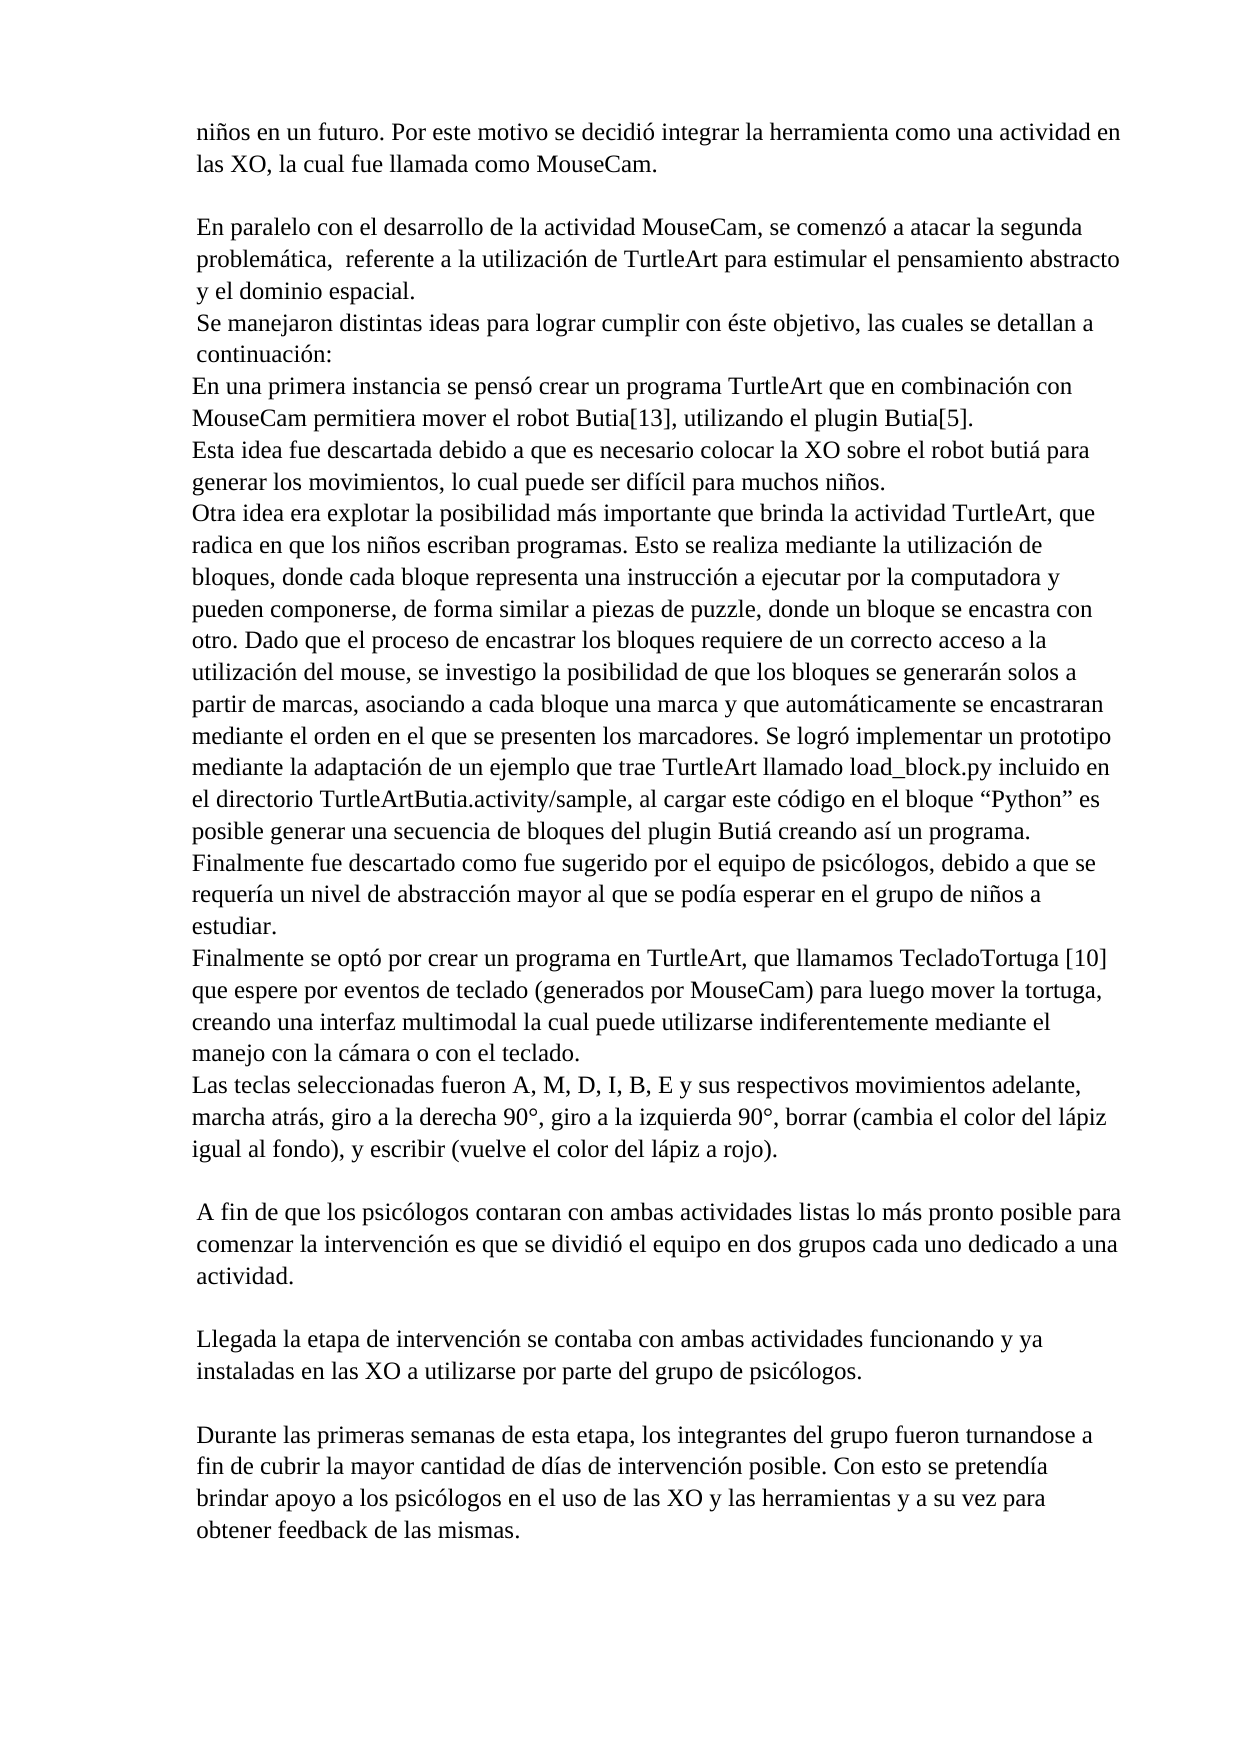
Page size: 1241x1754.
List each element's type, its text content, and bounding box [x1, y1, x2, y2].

text Llegada la etapa de intervención se contaba con ambas actividades funcionando y ya instaladas en las XO a utilizarse por parte del grupo de psicólogos. [196, 1325, 1122, 1385]
text niños en un futuro. Por este motivo se decidió integrar la herramienta como una actividad en las XO, la cual fue llamada como MouseCam. [196, 118, 1122, 178]
text Durante las primeras semanas de esta etapa, los integrantes del grupo fueron turnandose a fin de cubrir la mayor cantidad de días de intervención posible. Con esto se pretendía brindar apoyo a los psicólogos en el uso de las XO y las herramientas y a su vez para obtener feedback de las mismas. [196, 1421, 1122, 1544]
text Se manejaron distintas ideas para lograr cumplir con éste objetivo, las cuales se detallan a continuación: [196, 309, 1122, 368]
text En paralelo con el desarrollo de la actividad MouseCam, se comenzó a atacar la segunda problemática, referente a la utilización de TurtleArt para estimular el pensamiento abstracto y el dominio espacial. [196, 213, 1122, 305]
text Esta idea fue descartada debido a que es necesario colocar la XO sobre el robot butiá para generar los movimientos, lo cual puede ser difícil para muchos niños. [192, 436, 1122, 495]
text Finalmente se optó por crear un programa en TurtleArt, que llamamos TecladoTortuga [10] que espere por eventos de teclado (generados por MouseCam) para luego mover la tortuga, creando una interfaz multimodal la cual puede utilizarse indiferentemente mediante el manejo con la cámara o con el teclado. [192, 944, 1122, 1067]
text En una primera instancia se pensó crear un programa TurtleArt que en combinación con MouseCam permitiera mover el robot Butia[13], utilizando el plugin Butia[5]. [192, 372, 1122, 432]
text Las teclas seleccionadas fueron A, M, D, I, B, E y sus respectivos movimientos adelante, marcha atrás, giro a la derecha 90°, giro a la izquierda 90°, borrar (cambia el color del lápiz igual al fondo), y escribir (vuelve el color del lápiz a rojo). [192, 1071, 1122, 1162]
text A fin de que los psicólogos contaran con ambas actividades listas lo más pronto posible para comenzar la intervención es que se dividió el equipo en dos grupos cada uno dedicado a una actividad. [196, 1198, 1122, 1289]
text Otra idea era explotar la posibilidad más importante que brinda la actividad TurtleArt, que radica en que los niños escriban programas. Esto se realiza mediante la utilización de bloques, donde cada bloque representa una instrucción a ejecutar por la computadora y pueden componerse, de forma similar a piezas de puzzle, donde un bloque se encastra con otro. Dado que el proceso de encastrar los bloques requiere de un correcto acceso a la utilización del mouse, se investigo la posibilidad de que los bloques se generarán solos a partir de marcas, asociando a cada bloque una marca y que automáticamente se encastraran mediante el orden en el que se presenten los marcadores. Se logró implementar un prototipo mediante la adaptación de un ejemplo que trae TurtleArt llamado load_block.py incluido en el directorio TurtleArtButia.activity/sample, al cargar este código en el bloque “Python” es posible generar una secuencia de bloques del plugin Butiá creando así un programa. Finalmente fue descartado como fue sugerido por el equipo de psicólogos, debido a que se requería un nivel de abstracción mayor al que se podía esperar en el grupo de niños a estudiar. [192, 499, 1122, 940]
